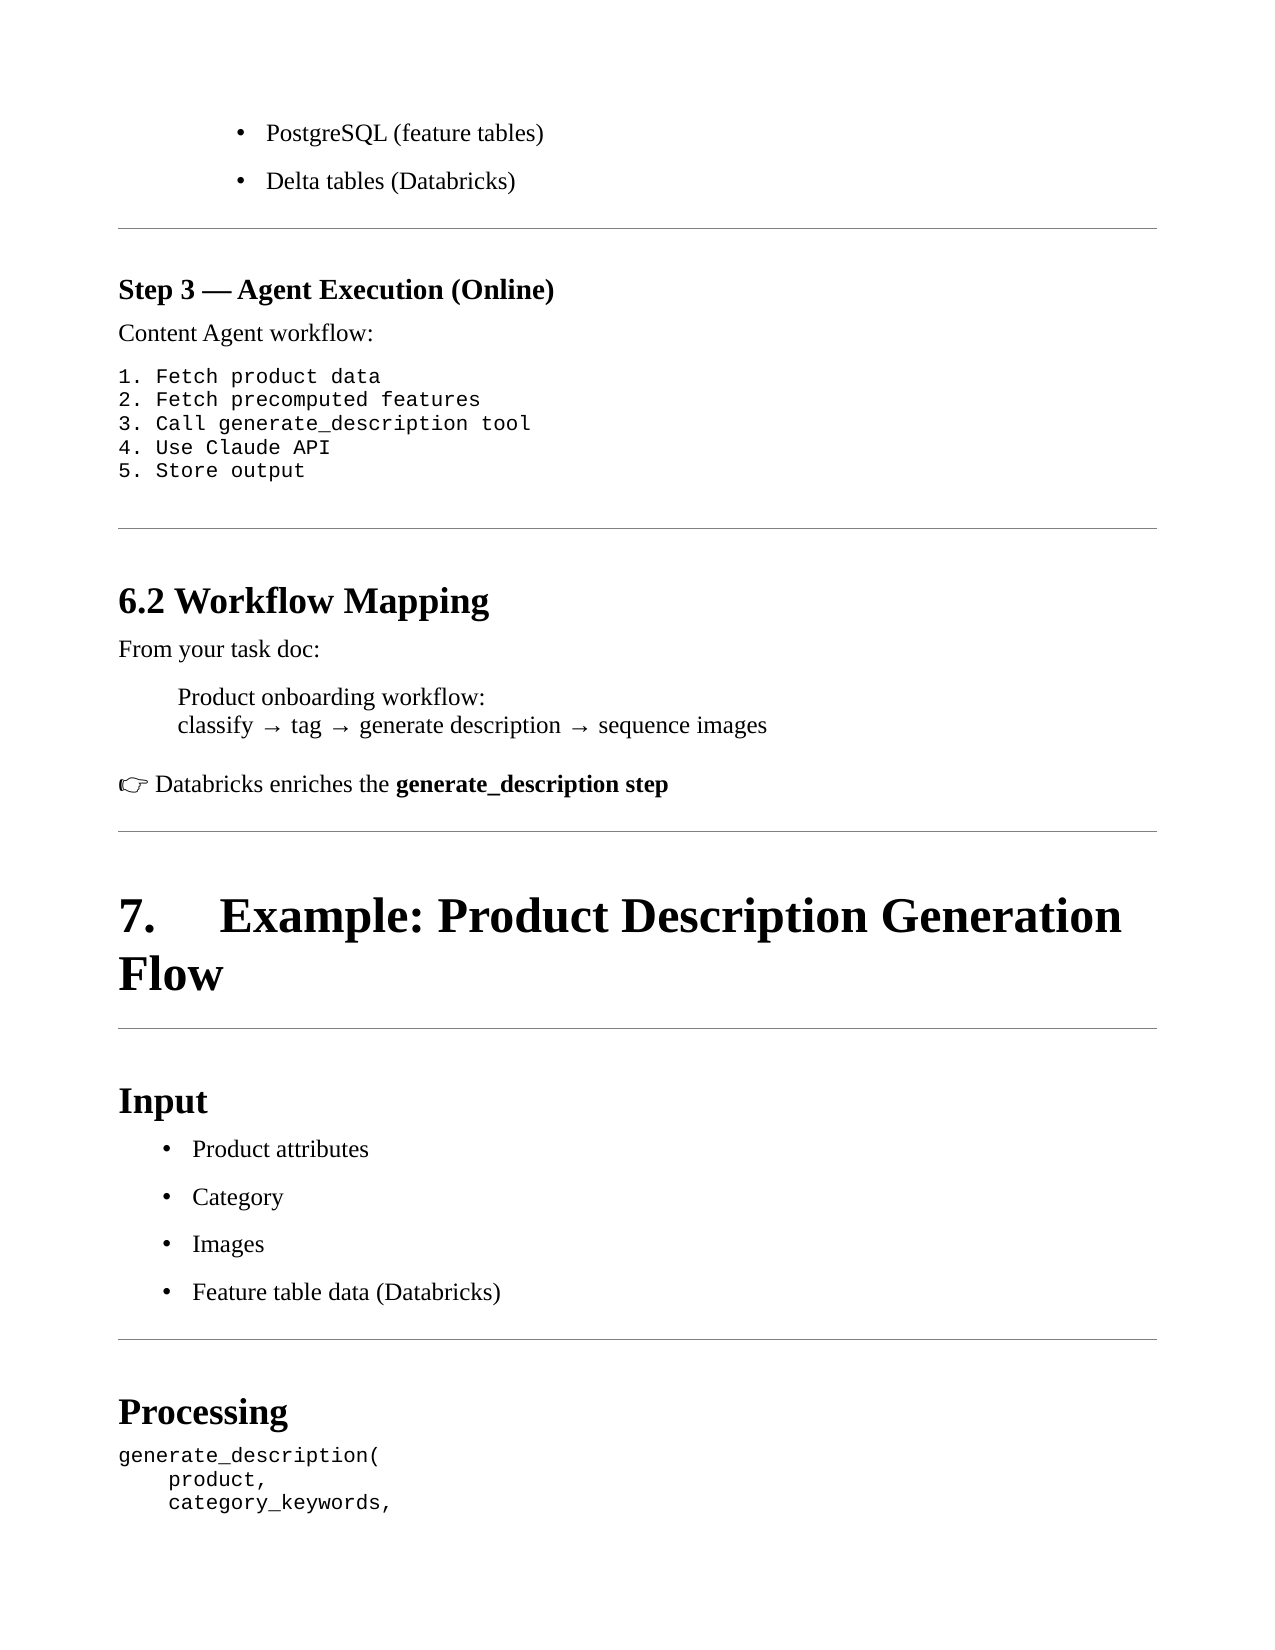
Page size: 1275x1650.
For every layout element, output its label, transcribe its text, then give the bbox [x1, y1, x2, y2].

list Images [162, 1229, 1157, 1258]
text 👉 Databricks enriches the generate_description step [118, 769, 1157, 798]
subtitle Step 3 — Agent Execution (Online) [118, 272, 1157, 306]
list PostgreSQL (feature tables) [236, 118, 1157, 147]
list Product attributes [162, 1134, 1157, 1163]
text 3. Call generate_description tool [118, 413, 1157, 437]
text generate_description( [118, 1445, 1157, 1469]
subtitle 7. 🧠 Example: Product Description Generation Flow [118, 886, 1157, 1001]
subtitle Processing [118, 1389, 1157, 1433]
text Product onboarding workflow: classify → tag → generate description → sequence images [177, 682, 1098, 739]
text 1. Fetch product data [118, 366, 1157, 389]
list Feature table data (Databricks) [162, 1277, 1157, 1306]
text 2. Fetch precomputed features [118, 389, 1157, 413]
list Category [162, 1182, 1157, 1210]
text 4. Use Claude API [118, 437, 1157, 460]
text 5. Store output [118, 460, 1157, 484]
subtitle Input [118, 1078, 1157, 1121]
text From your task doc: [118, 634, 1157, 663]
list Delta tables (Databricks) [236, 166, 1157, 194]
text category_keywords, [118, 1492, 1157, 1516]
subtitle 6.2 Workflow Mapping [118, 579, 1157, 622]
text product, [118, 1469, 1157, 1492]
text Content Agent workflow: [118, 318, 1157, 347]
